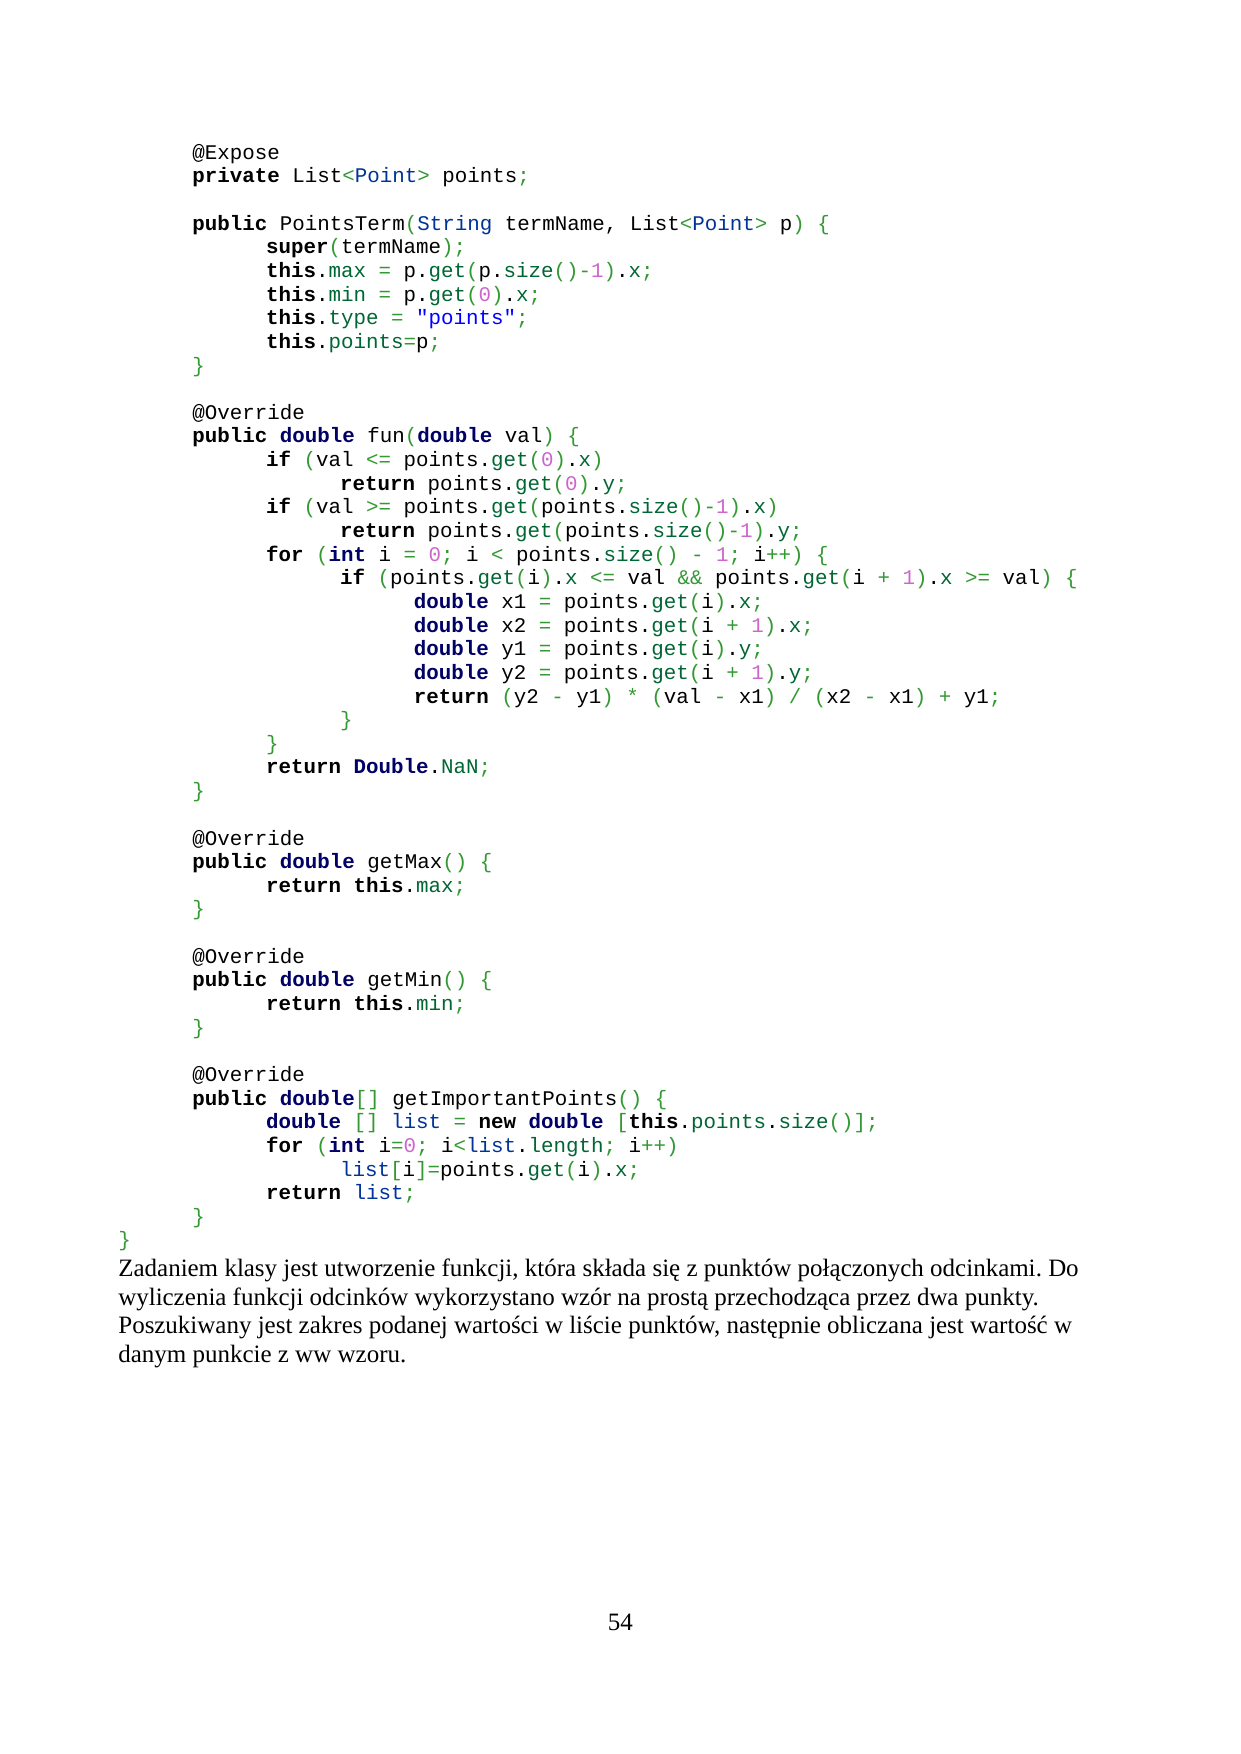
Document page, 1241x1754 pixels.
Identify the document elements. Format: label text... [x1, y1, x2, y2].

text public PointsTerm(String termName, List<Point> p) { [118, 213, 1122, 236]
text double [] list = new double [this.points.size()]; [118, 1111, 1122, 1135]
text @Override [118, 1064, 1122, 1088]
text if (points.get(i).x <= val && points.get(i + 1).x >= val) { [118, 567, 1122, 591]
text public double getMin() { [118, 969, 1122, 993]
text this.points=p; [118, 331, 1122, 354]
text double y2 = points.get(i + 1).y; [118, 662, 1122, 686]
text return (y2 - y1) * (val - x1) / (x2 - x1) + y1; [118, 686, 1122, 709]
text this.min = p.get(0).x; [118, 284, 1122, 307]
text } [118, 1206, 1122, 1229]
text for (int i=0; i<list.length; i++) [118, 1135, 1122, 1158]
text @Override [118, 402, 1122, 426]
text if (val <= points.get(0).x) [118, 449, 1122, 473]
text Zadaniem klasy jest utworzenie funkcji, która składa się z punktów połączonych odcinkami. Do wyliczenia funkcji odcinków wykorzystano wzór na prostą przechodząca przez dwa punkty. Poszukiwany jest zakres podanej wartości w liście punktów, następnie obliczana jest wartość w danym punkcie z ww wzoru. [118, 1253, 1122, 1368]
text return Double.NaN; [118, 757, 1122, 780]
text this.type = "points"; [118, 307, 1122, 331]
text if (val >= points.get(points.size()-1).x) [118, 496, 1122, 520]
text @Override [118, 946, 1122, 969]
text public double getMax() { [118, 851, 1122, 875]
text @Override [118, 827, 1122, 851]
text } [118, 733, 1122, 757]
text double x1 = points.get(i).x; [118, 591, 1122, 615]
text } [118, 1229, 1122, 1253]
text public double[] getImportantPoints() { [118, 1088, 1122, 1111]
text return this.max; [118, 875, 1122, 898]
text return points.get(0).y; [118, 473, 1122, 496]
text } [118, 780, 1122, 804]
text double y1 = points.get(i).y; [118, 638, 1122, 662]
text return points.get(points.size()-1).y; [118, 520, 1122, 544]
text for (int i = 0; i < points.size() - 1; i++) { [118, 544, 1122, 567]
text public double fun(double val) { [118, 426, 1122, 449]
text super(termName); [118, 236, 1122, 260]
text list[i]=points.get(i).x; [118, 1158, 1122, 1182]
text private List<Point> points; [118, 165, 1122, 189]
text } [118, 354, 1122, 378]
text } [118, 709, 1122, 733]
text double x2 = points.get(i + 1).x; [118, 615, 1122, 638]
text } [118, 1017, 1122, 1040]
text @Expose [118, 142, 1122, 165]
text this.max = p.get(p.size()-1).x; [118, 260, 1122, 284]
text } [118, 898, 1122, 922]
text return list; [118, 1182, 1122, 1206]
text return this.min; [118, 993, 1122, 1017]
